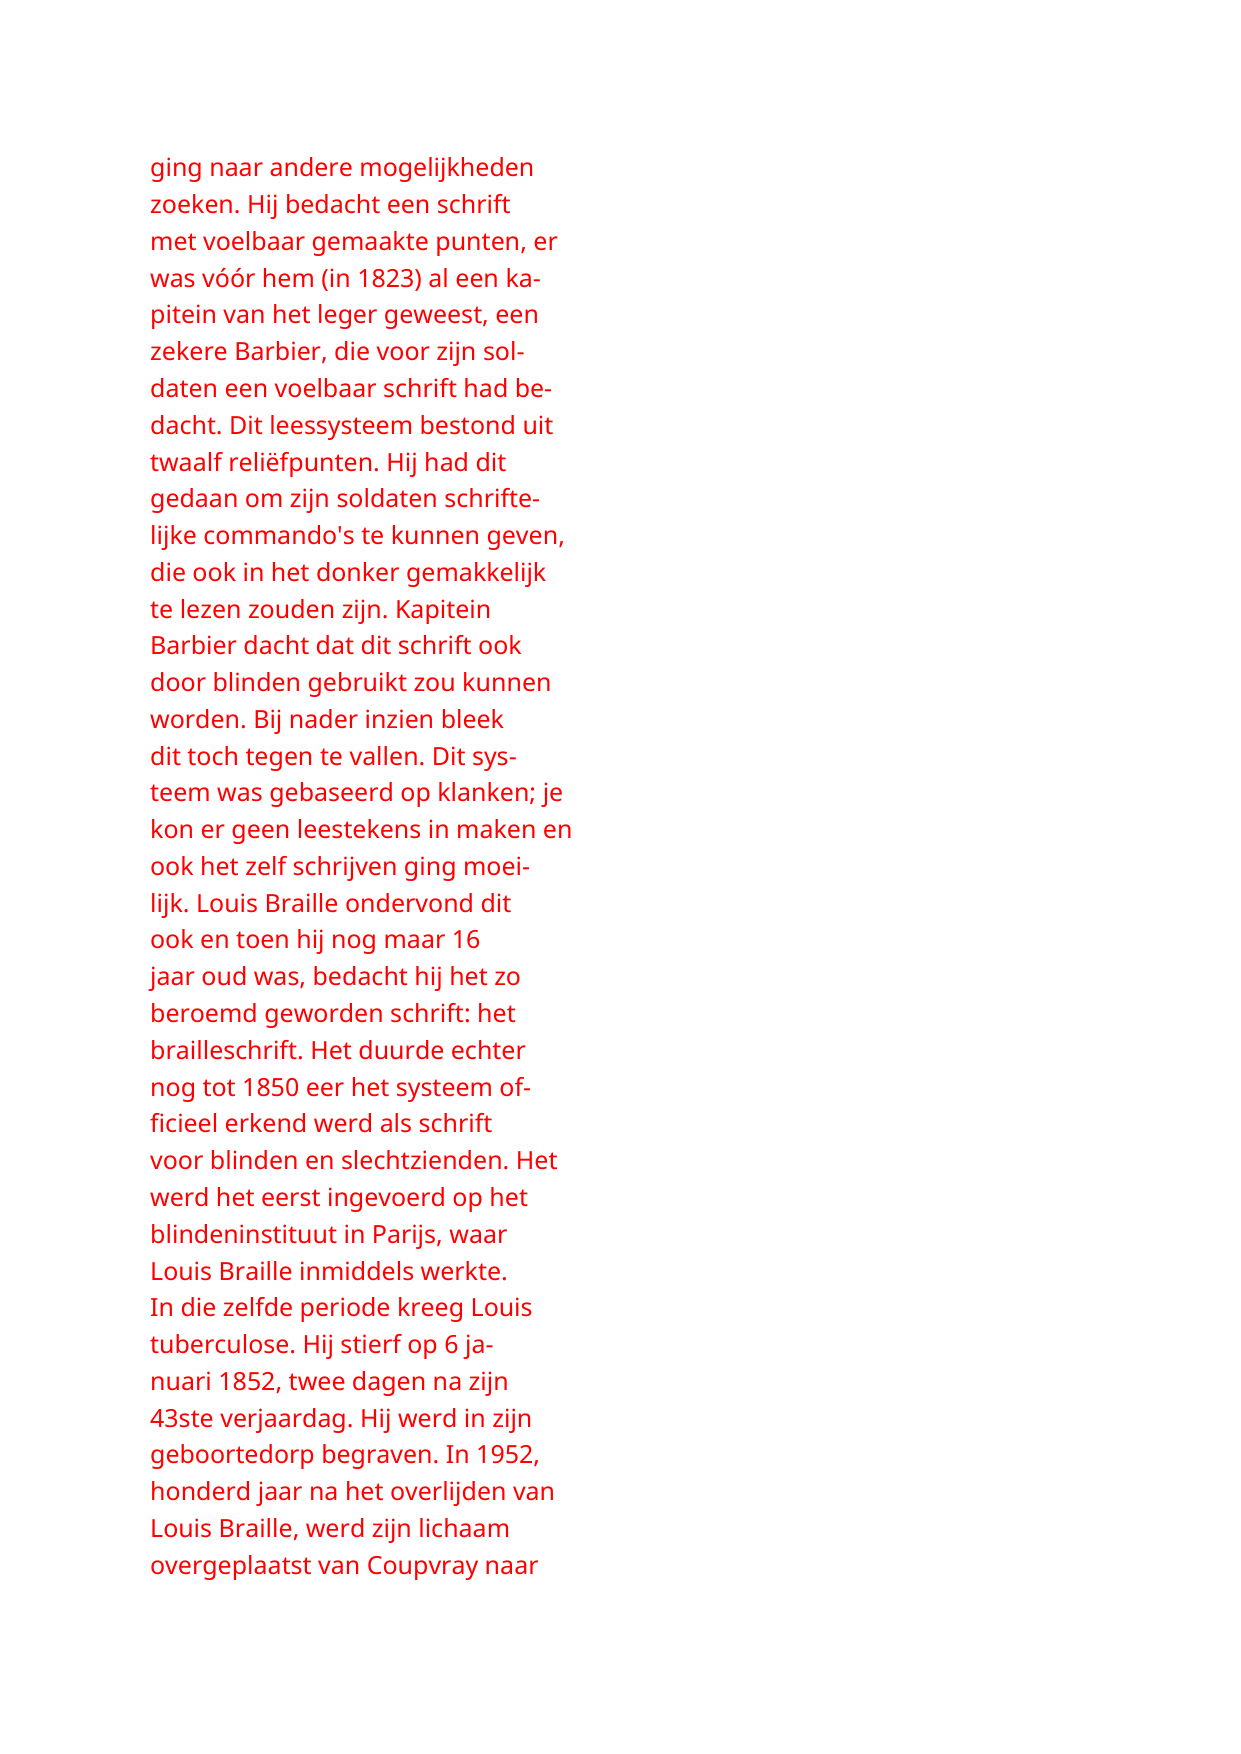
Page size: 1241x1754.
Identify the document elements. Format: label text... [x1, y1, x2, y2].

text te lezen zouden zijn. Kapitein [150, 591, 1090, 625]
text kon er geen leestekens in maken en [150, 812, 1090, 846]
text Barbier dacht dat dit schrift ook [150, 628, 1090, 662]
text nog tot 1850 eer het systeem of- [150, 1069, 1090, 1103]
text die ook in het donker gemakkelijk [150, 554, 1090, 588]
text werd het eerst ingevoerd op het [150, 1179, 1090, 1214]
text In die zelfde periode kreeg Louis [150, 1290, 1090, 1324]
text beroemd geworden schrift: het [150, 996, 1090, 1030]
text brailleschrift. Het duurde echter [150, 1032, 1090, 1067]
text ging naar andere mogelijkheden [150, 150, 1090, 184]
text zoeken. Hij bedacht een schrift [150, 187, 1090, 221]
text lijke commando's te kunnen geven, [150, 518, 1090, 552]
text nuari 1852, twee dagen na zijn [150, 1363, 1090, 1397]
text overgeplaatst van Coupvray naar [150, 1547, 1090, 1581]
text met voelbaar gemaakte punten, er [150, 223, 1090, 258]
text was vóór hem (in 1823) al een ka- [150, 260, 1090, 294]
text door blinden gebruikt zou kunnen [150, 665, 1090, 699]
text 43ste verjaardag. Hij werd in zijn [150, 1400, 1090, 1434]
text geboortedorp begraven. In 1952, [150, 1437, 1090, 1471]
text zekere Barbier, die voor zijn sol- [150, 334, 1090, 368]
text voor blinden en slechtzienden. Het [150, 1143, 1090, 1177]
text gedaan om zijn soldaten schrifte- [150, 481, 1090, 515]
text twaalf reliëfpunten. Hij had dit [150, 444, 1090, 478]
text lijk. Louis Braille ondervond dit [150, 885, 1090, 919]
text dacht. Dit leessysteem bestond uit [150, 407, 1090, 441]
text teem was gebaseerd op klanken; je [150, 775, 1090, 809]
text pitein van het leger geweest, een [150, 297, 1090, 331]
text ook en toen hij nog maar 16 [150, 922, 1090, 956]
text blindeninstituut in Parijs, waar [150, 1216, 1090, 1250]
text jaar oud was, bedacht hij het zo [150, 959, 1090, 993]
text ficieel erkend werd als schrift [150, 1106, 1090, 1140]
text ook het zelf schrijven ging moei- [150, 849, 1090, 883]
text Louis Braille, werd zijn lichaam [150, 1511, 1090, 1544]
text worden. Bij nader inzien bleek [150, 702, 1090, 736]
text Louis Braille inmiddels werkte. [150, 1253, 1090, 1287]
text tuberculose. Hij stierf op 6 ja- [150, 1327, 1090, 1361]
text honderd jaar na het overlijden van [150, 1474, 1090, 1508]
text dit toch tegen te vallen. Dit sys- [150, 738, 1090, 772]
text daten een voelbaar schrift had be- [150, 371, 1090, 405]
